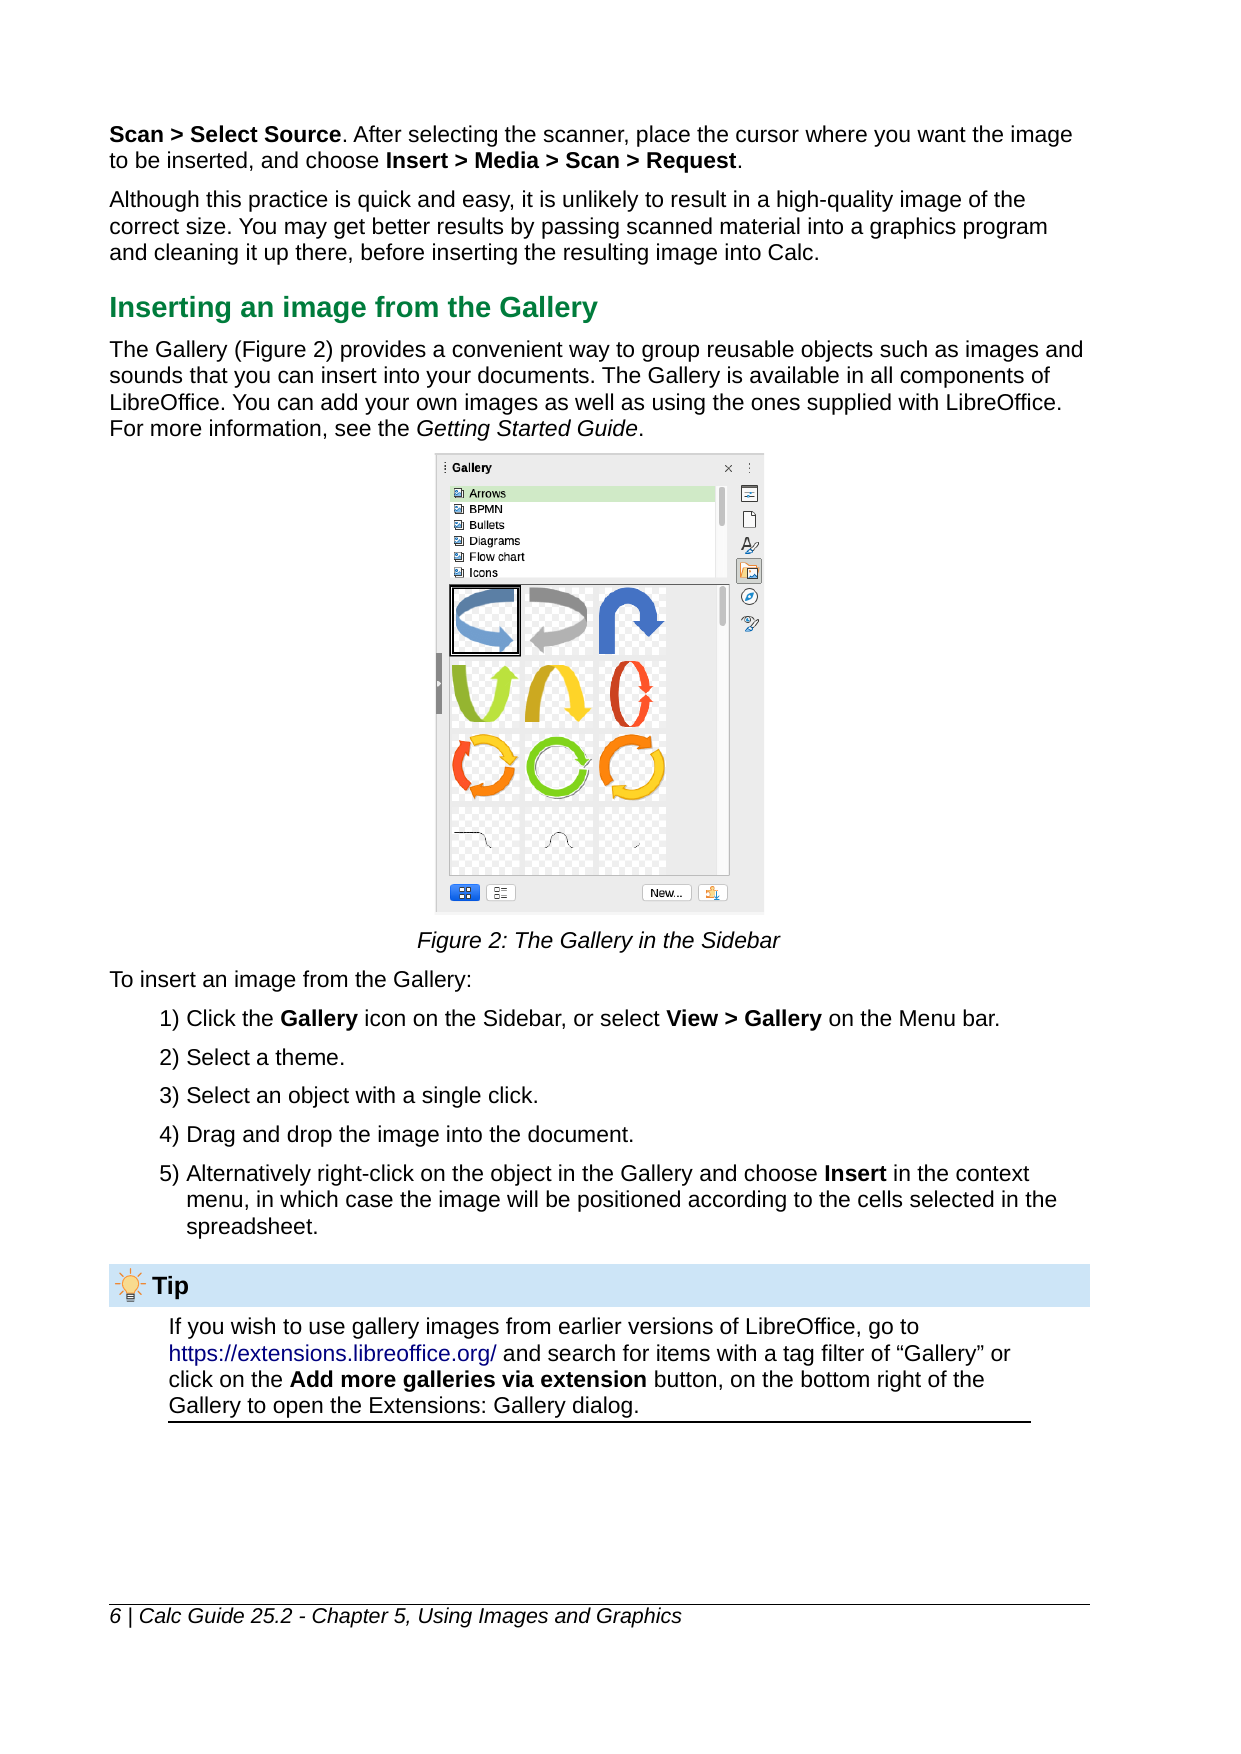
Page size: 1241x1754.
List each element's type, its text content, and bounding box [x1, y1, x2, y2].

subtitle Tip [109, 1264, 1090, 1307]
text Figure 2: The Gallery in the Sidebar [417, 927, 782, 953]
list To insert an image from the Gallery: [109, 966, 1090, 992]
subtitle Inserting an image from the Gallery [109, 290, 1090, 324]
text Scan > Select Source. After selecting the scanner, place the cursor where you want the image to be inserted, and choose Insert > Media > Scan > Request. [109, 121, 1090, 174]
text The Gallery (Figure 2) provides a convenient way to group reusable objects such as images and sounds that you can insert into your documents. The Gallery is available in all components of LibreOffice. You can add your own images as well as using the ones supplied with LibreOffice. For more information, see the Getting Started Guide. [109, 336, 1090, 441]
list Click the Gallery icon on the Sidebar, or select View > Gallery on the Menu bar. [186, 1005, 1090, 1031]
list Alternatively right-click on the object in the Gallery and choose Insert in the context menu, in which case the image will be positioned according to the cells selected in the spreadsheet. [186, 1160, 1090, 1239]
text If you wish to use gallery images from earlier versions of LibreOffice, go to https://extensions.libreoffice.org/ and search for items with a tag filter of “Gallery” or click on the Add more galleries via extension button, on the bottom right of the Gallery to open the Extensions: Gallery dialog. [168, 1313, 1031, 1421]
text Although this practice is quick and easy, it is unlikely to result in a high-quality image of the correct size. You may get better results by passing scanned material into a graphics program and cleaning it up there, before inserting the resulting image into Calc. [109, 186, 1090, 265]
picture [434, 453, 765, 915]
list Select an object with a single click. [186, 1082, 1090, 1109]
list Drag and drop the image into the document. [186, 1121, 1090, 1148]
list Select a theme. [186, 1043, 1090, 1070]
